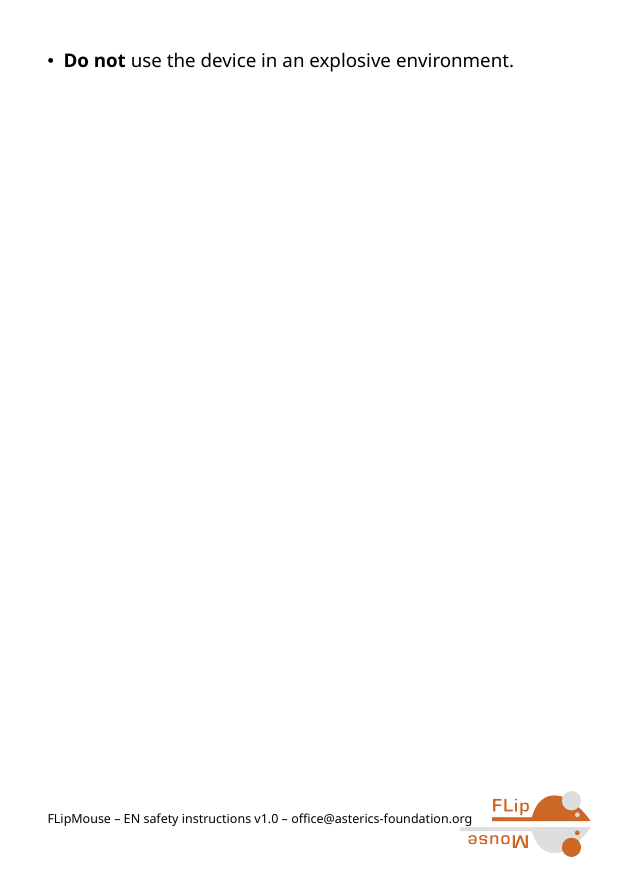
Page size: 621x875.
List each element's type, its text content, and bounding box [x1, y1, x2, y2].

picture [459, 791, 591, 857]
list Do not use the device in an explosive environment. [47, 47, 573, 73]
